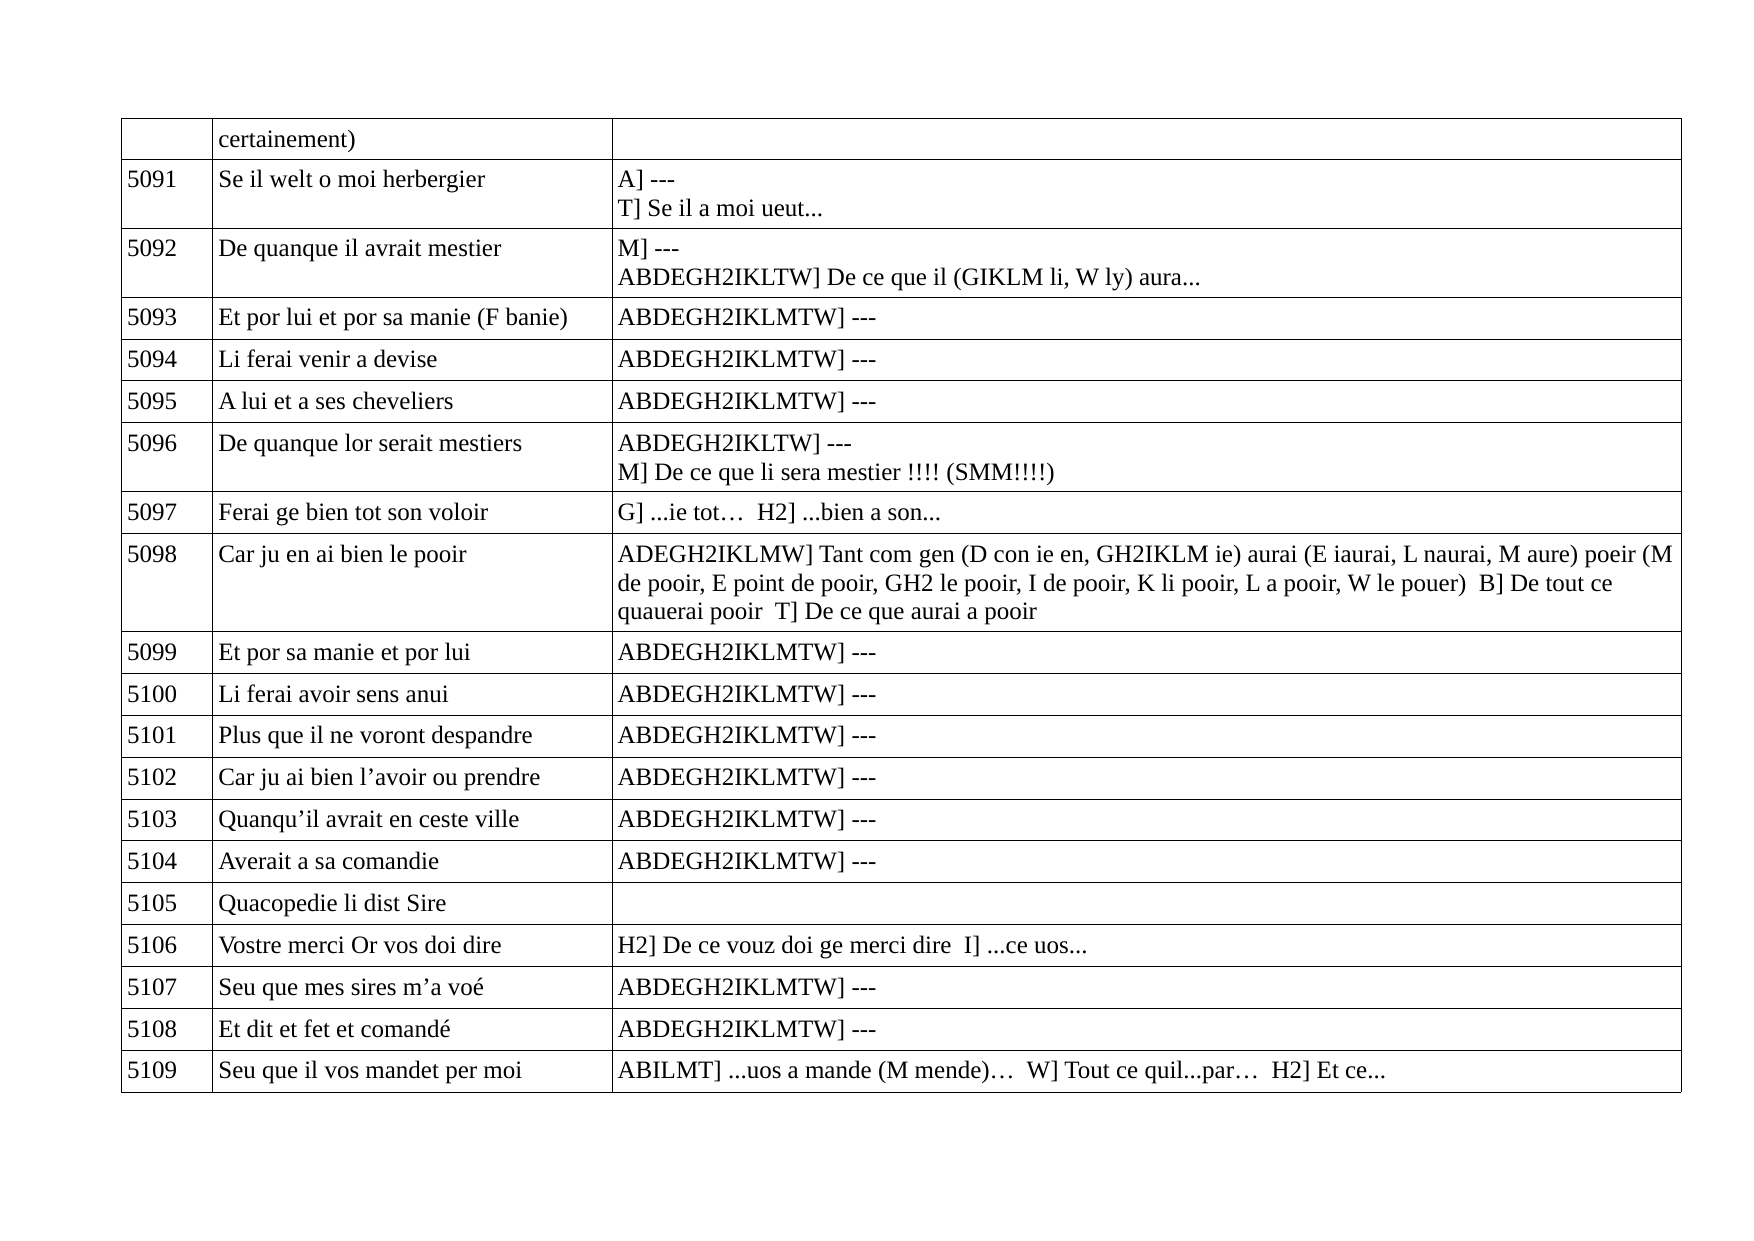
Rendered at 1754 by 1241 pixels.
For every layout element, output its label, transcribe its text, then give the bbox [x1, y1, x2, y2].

table_cell Vostre merci Or vos doi dire [213, 925, 612, 966]
table_cell Et por lui et por sa manie (F banie) [213, 298, 612, 338]
table_cell 5108 [122, 1009, 212, 1050]
table_cell ABDEGH2IKLMTW] --- [613, 674, 1681, 715]
table_cell 5098 [122, 534, 212, 631]
table_cell 5096 [122, 423, 212, 491]
table_cell Li ferai venir a devise [213, 340, 612, 380]
table_cell [613, 883, 1681, 924]
table_cell De quanque lor serait mestiers [213, 423, 612, 491]
table_cell 5091 [122, 160, 212, 227]
table_cell Car ju ai bien l’avoir ou prendre [213, 758, 612, 798]
table_cell ABDEGH2IKLMTW] --- [613, 298, 1681, 338]
table_cell Car ju en ai bien le pooir [213, 534, 612, 631]
table_cell M] --- ABDEGH2IKLTW] De ce que il (GIKLM li, W ly) aura... [613, 229, 1681, 297]
table_cell ABDEGH2IKLMTW] --- [613, 381, 1681, 422]
table_cell 5101 [122, 716, 212, 757]
table_cell A lui et a ses cheveliers [213, 381, 612, 422]
table_cell 5099 [122, 632, 212, 673]
table_cell 5093 [122, 298, 212, 338]
table_cell Quacopedie li dist Sire [213, 883, 612, 924]
table_cell 5103 [122, 800, 212, 840]
table_cell ABDEGH2IKLTW] --- M] De ce que li sera mestier !!!! (SMM!!!!) [613, 423, 1681, 491]
table_cell ABDEGH2IKLMTW] --- [613, 841, 1681, 882]
table_cell ABDEGH2IKLMTW] --- [613, 800, 1681, 840]
table_cell ABDEGH2IKLMTW] --- [613, 632, 1681, 673]
table_cell A] --- T] Se il a moi ueut... [613, 160, 1681, 227]
table_cell Li ferai avoir sens anui [213, 674, 612, 715]
table_cell 5107 [122, 967, 212, 1008]
table_cell 5102 [122, 758, 212, 798]
table_cell ABDEGH2IKLMTW] --- [613, 340, 1681, 380]
table_cell ADEGH2IKLMW] Tant com gen (D con ie en, GH2IKLM ie) aurai (E iaurai, L naurai, M aure) poeir (M de pooir, E point de pooir, GH2 le pooir, I de pooir, K li pooir, L a pooir, W le pouer) B] De tout ce quauerai pooir T] De ce que aurai a pooir [613, 534, 1681, 631]
table_cell Seu que mes sires m’a voé [213, 967, 612, 1008]
table_cell Plus que il ne voront despandre [213, 716, 612, 757]
table_cell Se il welt o moi herbergier [213, 160, 612, 227]
table_cell H2] De ce vouz doi ge merci dire I] ...ce uos... [613, 925, 1681, 966]
table_cell 5092 [122, 229, 212, 297]
table_cell G] ...ie tot… H2] ...bien a son... [613, 492, 1681, 533]
table_cell Averait a sa comandie [213, 841, 612, 882]
table_cell De quanque il avrait mestier [213, 229, 612, 297]
table_cell 5097 [122, 492, 212, 533]
table_cell 5095 [122, 381, 212, 422]
table_cell ABDEGH2IKLMTW] --- [613, 758, 1681, 798]
table_cell ABDEGH2IKLMTW] --- [613, 967, 1681, 1008]
table_cell 5109 [122, 1051, 212, 1092]
table_cell certainement) [213, 119, 612, 158]
table_cell Quanqu’il avrait en ceste ville [213, 800, 612, 840]
table_cell 5100 [122, 674, 212, 715]
table_cell Ferai ge bien tot son voloir [213, 492, 612, 533]
table_cell Et dit et fet et comandé [213, 1009, 612, 1050]
table_cell 5105 [122, 883, 212, 924]
table_cell 5106 [122, 925, 212, 966]
table_cell ABDEGH2IKLMTW] --- [613, 1009, 1681, 1050]
table_cell 5104 [122, 841, 212, 882]
table_cell ABILMT] ...uos a mande (M mende)… W] Tout ce quil...par… H2] Et ce... [613, 1051, 1681, 1092]
table_cell [613, 119, 1681, 158]
table_cell Et por sa manie et por lui [213, 632, 612, 673]
table_cell Seu que il vos mandet per moi [213, 1051, 612, 1092]
table_cell ABDEGH2IKLMTW] --- [613, 716, 1681, 757]
table_cell 5094 [122, 340, 212, 380]
table_cell [122, 119, 212, 158]
